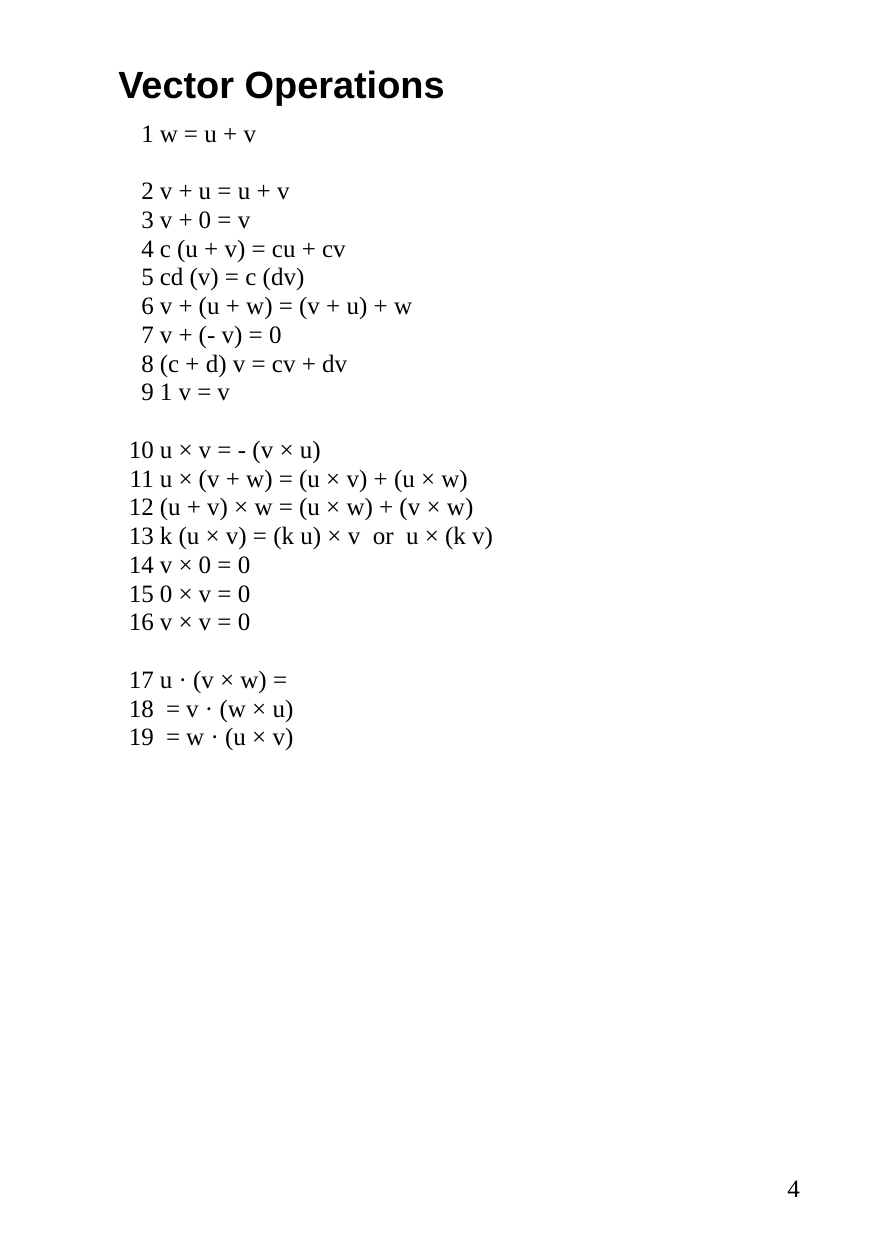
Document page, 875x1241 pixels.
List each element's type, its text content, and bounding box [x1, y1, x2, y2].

table_cell 11 [112, 464, 156, 492]
table_cell 14 [112, 550, 156, 579]
table_cell 17 [112, 665, 156, 694]
table_cell 15 [112, 579, 156, 607]
table_cell 3 [112, 205, 156, 234]
table_cell v + 0 = v [156, 205, 814, 234]
table_cell 7 [112, 320, 156, 349]
table_cell 5 [112, 263, 156, 291]
table_cell v × 0 = 0 [156, 550, 814, 579]
table_header 1 [112, 119, 156, 147]
table_cell [156, 636, 814, 665]
table_cell = v · (w × u) [156, 694, 814, 722]
table_cell [112, 636, 156, 665]
table_header w = u + v [156, 119, 814, 147]
subtitle Vector Operations [118, 62, 799, 106]
table_cell 0 × v = 0 [156, 579, 814, 607]
table_cell [156, 148, 814, 176]
table_cell v × v = 0 [156, 608, 814, 636]
table_cell 16 [112, 608, 156, 636]
table_cell c (u + v) = cu + cv [156, 234, 814, 262]
table_cell 6 [112, 291, 156, 320]
table_cell 18 [112, 694, 156, 722]
table_cell 2 [112, 176, 156, 205]
table_cell [112, 751, 156, 780]
table_cell 19 [112, 723, 156, 751]
table_cell u × (v + w) = (u × v) + (u × w) [156, 464, 814, 492]
table_cell u · (v × w) = [156, 665, 814, 694]
table_cell 13 [112, 521, 156, 550]
table_cell v + (- v) = 0 [156, 320, 814, 349]
table_cell u × v = - (v × u) [156, 435, 814, 464]
table_cell = w · (u × v) [156, 723, 814, 751]
table_cell 8 [112, 349, 156, 377]
table_cell 4 [112, 234, 156, 262]
table_cell v + (u + w) = (v + u) + w [156, 291, 814, 320]
table_cell 9 [112, 378, 156, 406]
table_cell k (u × v) = (k u) × v or u × (k v) [156, 521, 814, 550]
table_cell (c + d) v = cv + dv [156, 349, 814, 377]
table_cell cd (v) = c (dv) [156, 263, 814, 291]
table_cell 12 [112, 493, 156, 521]
table_cell 10 [112, 435, 156, 464]
table_cell [112, 148, 156, 176]
table_cell [112, 406, 156, 435]
table_cell v + u = u + v [156, 176, 814, 205]
table_cell (u + v) × w = (u × w) + (v × w) [156, 493, 814, 521]
table_cell [156, 751, 814, 780]
table_cell 1 v = v [156, 378, 814, 406]
table_cell [156, 406, 814, 435]
